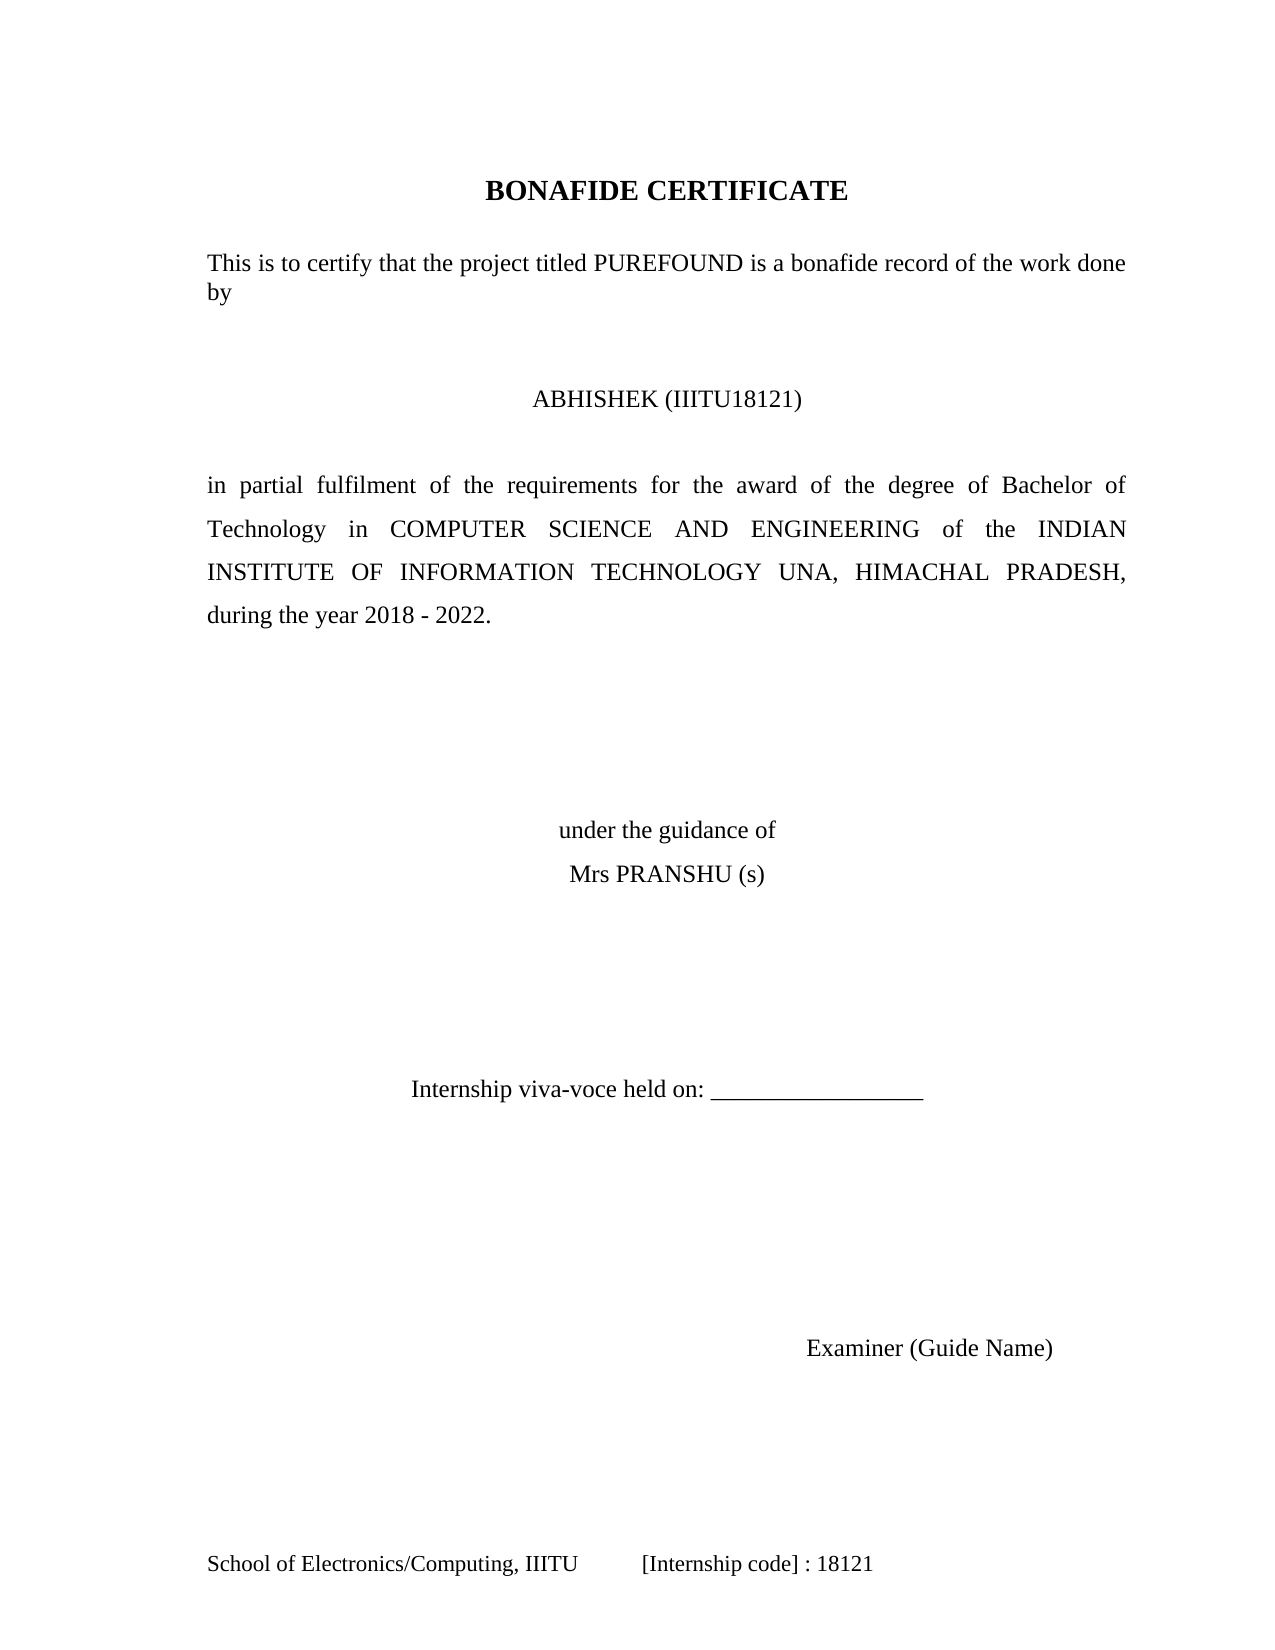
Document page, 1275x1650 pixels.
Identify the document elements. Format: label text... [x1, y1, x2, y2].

text BONAFIDE CERTIFICATE [207, 173, 1127, 206]
text in partial fulfilment of the requirements for the award of the degree of Bachelor of Technology in COMPUTER SCIENCE AND ENGINEERING of the INDIAN INSTITUTE OF INFORMATION TECHNOLOGY UNA, HIMACHAL PRADESH, during the year 2018 - 2022. [207, 471, 1127, 629]
text This is to certify that the project titled PUREFOUND is a bonafide record of the work done by [207, 248, 1127, 306]
text under the guidance of [207, 816, 1127, 844]
text Examiner (Guide Name) [207, 1333, 1127, 1362]
text Internship viva-voce held on: _________________ [207, 1074, 1127, 1103]
text Mrs PRANSHU (s) [207, 859, 1127, 887]
text ABHISHEK (IIITU18121) [207, 384, 1127, 413]
